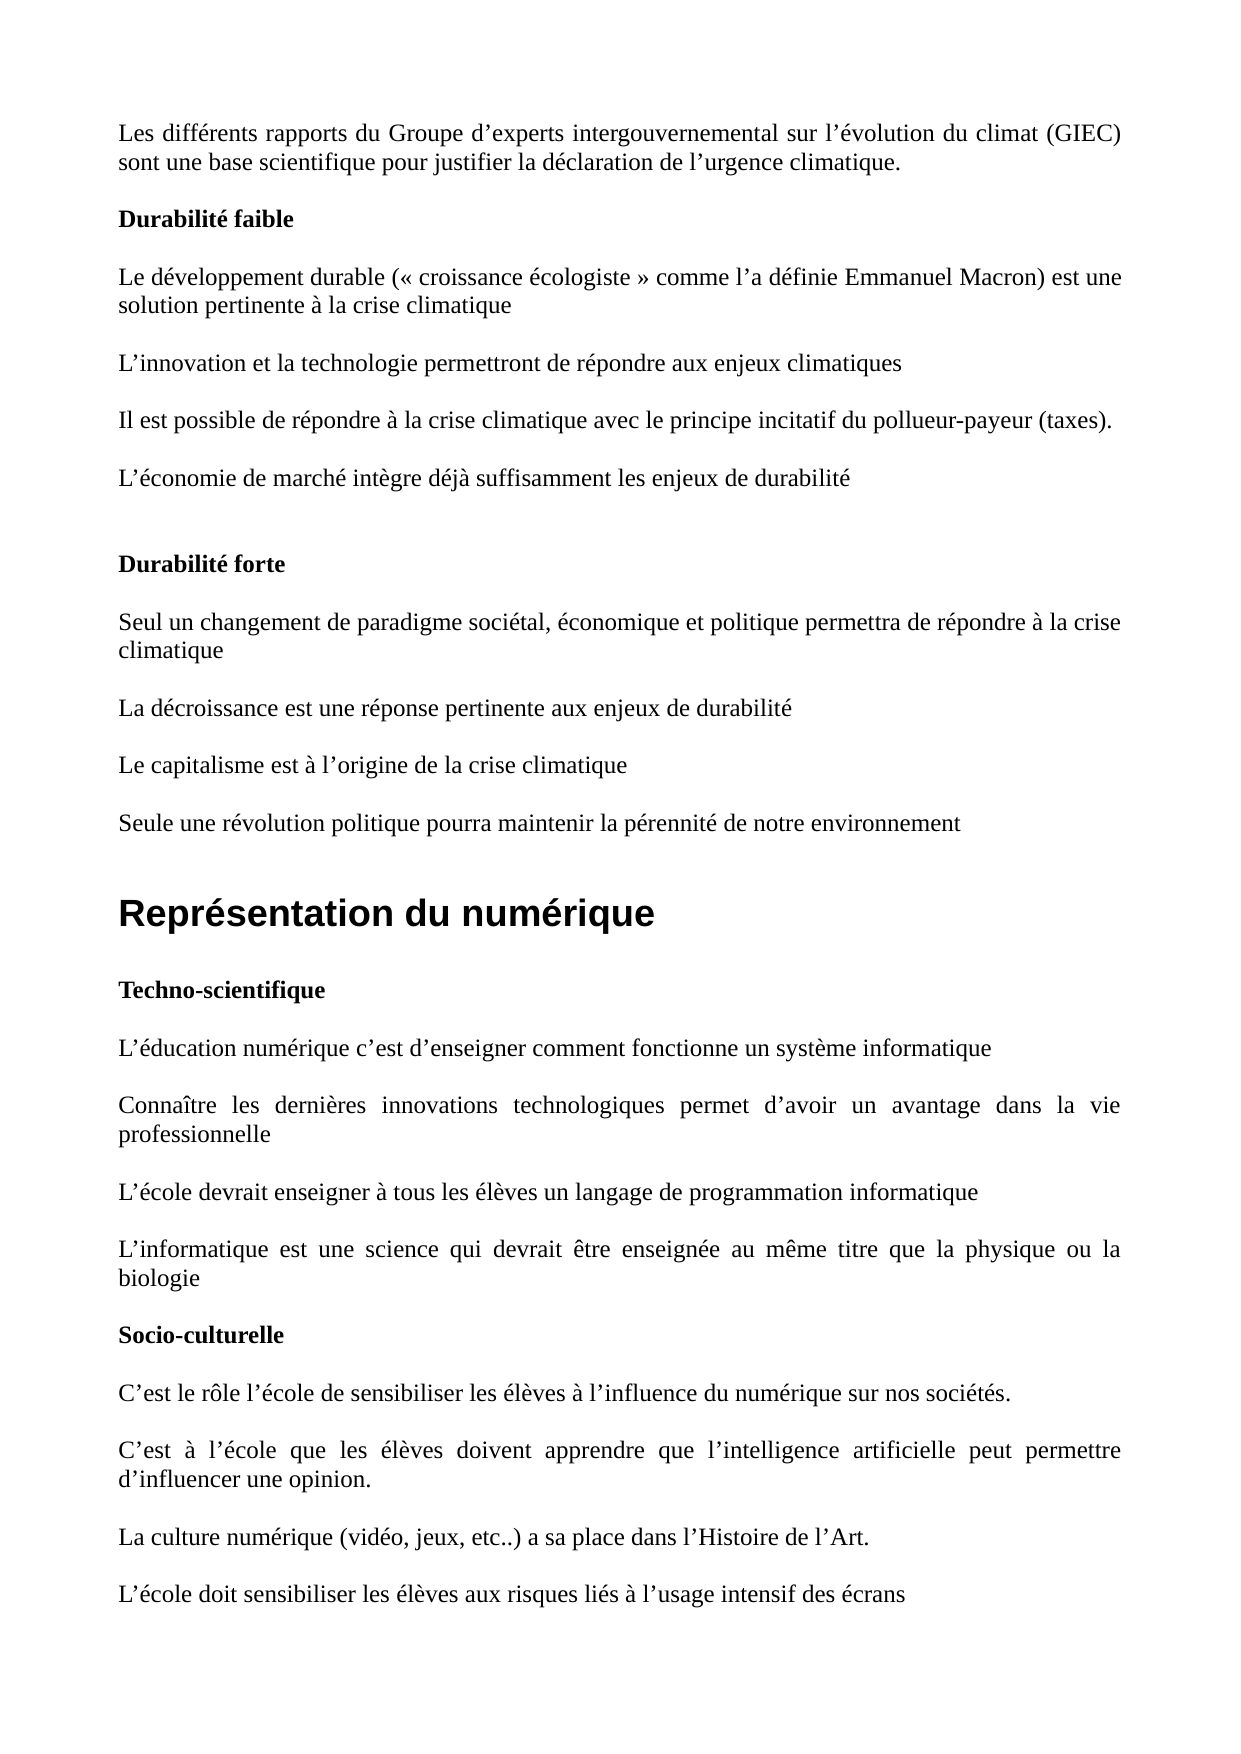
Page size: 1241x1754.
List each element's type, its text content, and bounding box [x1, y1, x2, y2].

text La décroissance est une réponse pertinente aux enjeux de durabilité [118, 693, 1122, 722]
text Le capitalisme est à l’origine de la crise climatique [118, 751, 1122, 779]
text L’école devrait enseigner à tous les élèves un langage de programmation informatique [118, 1177, 1122, 1206]
text Durabilité faible [118, 204, 1122, 233]
text Seul un changement de paradigme sociétal, économique et politique permettra de répondre à la crise climatique [118, 607, 1122, 664]
text La culture numérique (vidéo, jeux, etc..) a sa place dans l’Histoire de l’Art. [118, 1522, 1122, 1551]
text Durabilité forte [118, 549, 1122, 578]
text Connaître les dernières innovations technologiques permet d’avoir un avantage dans la vie professionnelle [118, 1091, 1122, 1148]
text L’éducation numérique c’est d’enseigner comment fonctionne un système informatique [118, 1033, 1122, 1062]
text L’économie de marché intègre déjà suffisamment les enjeux de durabilité [118, 463, 1122, 492]
text C’est le rôle l’école de sensibiliser les élèves à l’influence du numérique sur nos sociétés. [118, 1378, 1122, 1407]
subtitle Représentation du numérique [118, 891, 1122, 934]
text L’innovation et la technologie permettront de répondre aux enjeux climatiques [118, 348, 1122, 377]
text Les différents rapports du Groupe d’experts intergouvernemental sur l’évolution du climat (GIEC) sont une base scientifique pour justifier la déclaration de l’urgence climatique. [118, 118, 1122, 176]
text Le développement durable (« croissance écologiste » comme l’a définie Emmanuel Macron) est une solution pertinente à la crise climatique [118, 262, 1122, 319]
text C’est à l’école que les élèves doivent apprendre que l’intelligence artificielle peut permettre d’influencer une opinion. [118, 1436, 1122, 1493]
text Il est possible de répondre à la crise climatique avec le principe incitatif du pollueur-payeur (taxes). [118, 406, 1122, 434]
text L’école doit sensibiliser les élèves aux risques liés à l’usage intensif des écrans [118, 1579, 1122, 1608]
text Seule une révolution politique pourra maintenir la pérennité de notre environnement [118, 808, 1122, 837]
text Socio-culturelle [118, 1321, 1122, 1349]
text Techno-scientifique [118, 976, 1122, 1004]
text L’informatique est une science qui devrait être enseignée au même titre que la physique ou la biologie [118, 1234, 1122, 1292]
